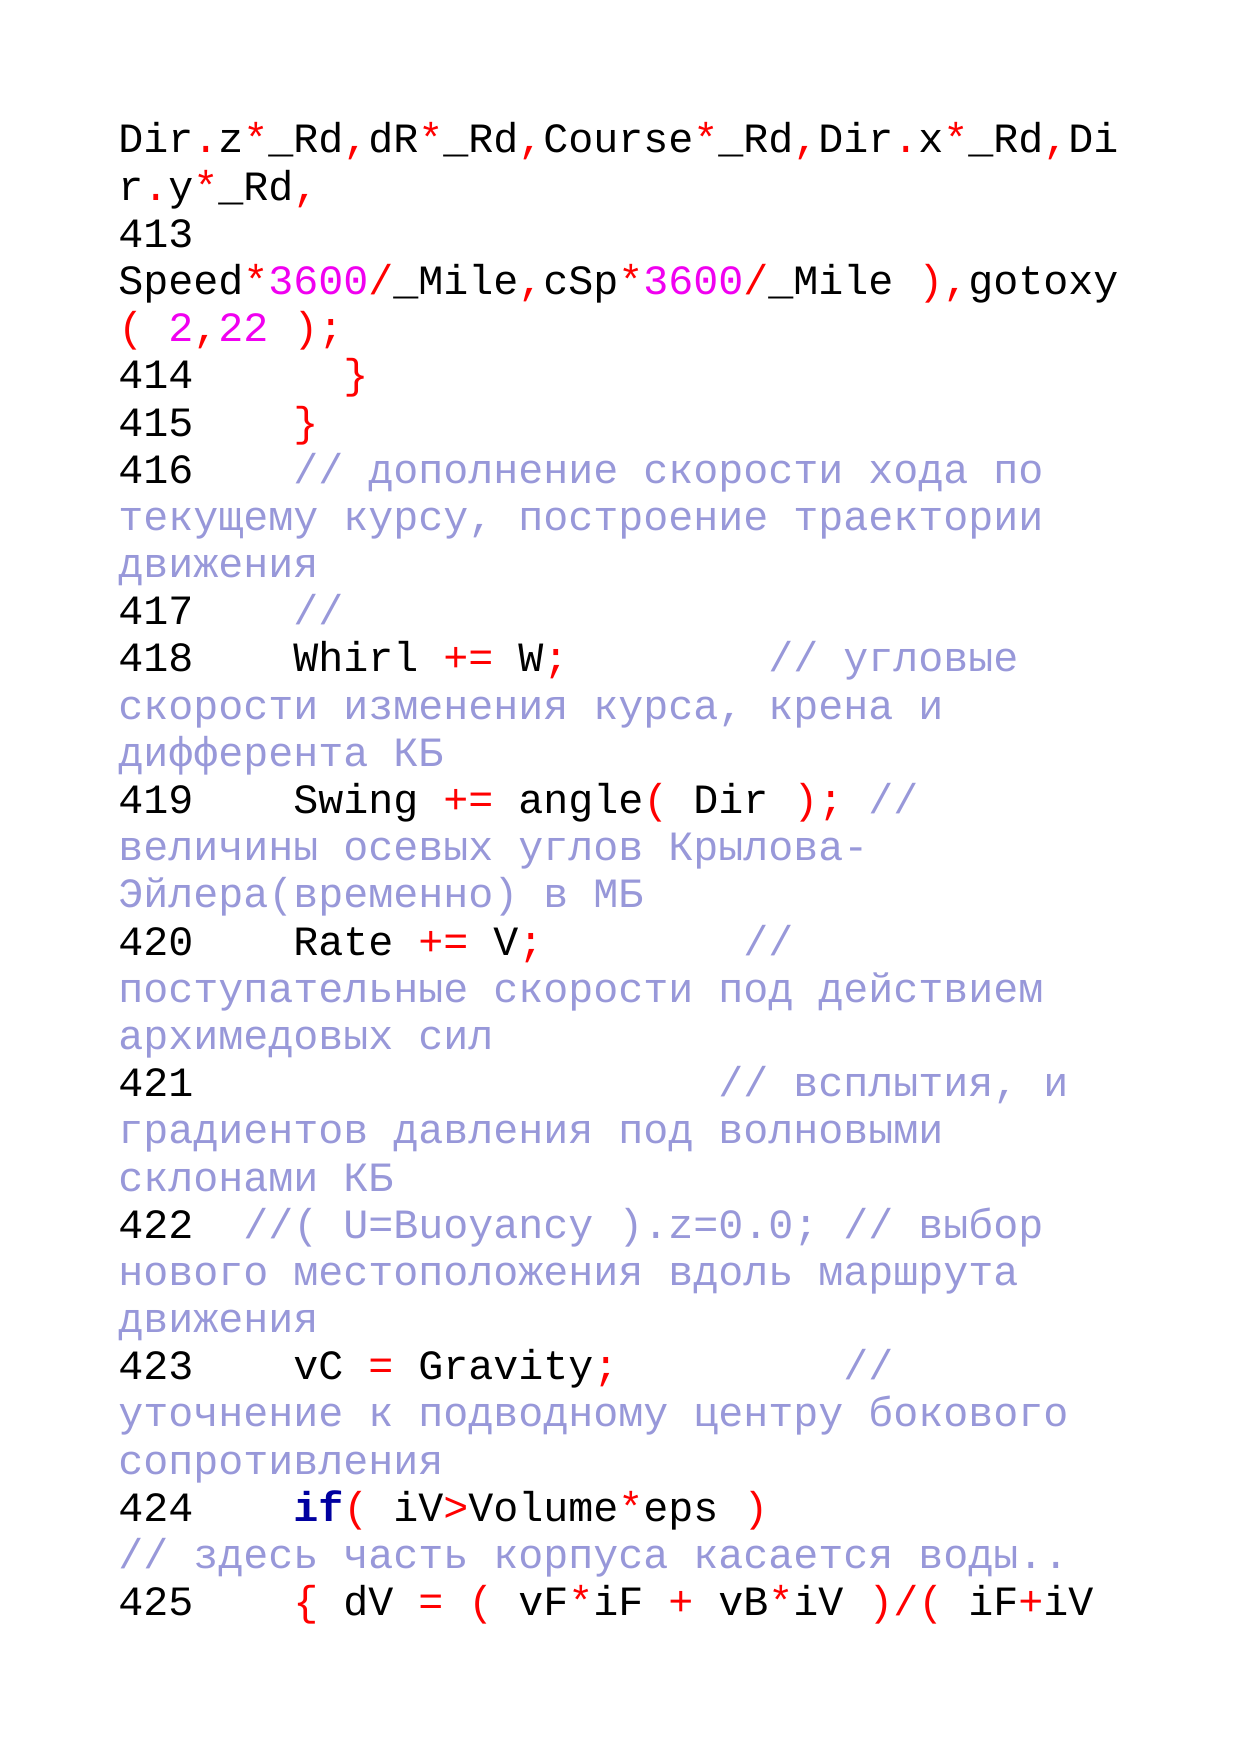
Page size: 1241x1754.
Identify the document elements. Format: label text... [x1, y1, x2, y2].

subtitle 423 vC = Gravity; // уточнение к подводному центру бокового сопротивления [118, 1345, 1122, 1487]
subtitle 413 Speed*3600/_Mile,cSp*3600/_Mile ),gotoxy( 2,22 ); [118, 212, 1122, 354]
subtitle 425 { dV = ( vF*iF + vB*iV )/( iF+iV ); // без ватерлинии будет центр величины [868, 1581, 968, 1628]
subtitle 417 // [118, 590, 1122, 637]
subtitle 420 Rate += V; // поступательные скорости под действием архимедовых сил [118, 920, 1122, 1062]
subtitle 424 if( iV>Volume*eps ) // здесь часть корпуса касается воды.. [118, 1487, 1122, 1581]
subtitle 422 //( U=Buoyancy ).z=0.0; // выбор нового местоположения вдоль маршрута движения [118, 1203, 1122, 1345]
subtitle 425 { dV = ( vF*iF + vB*iV )/( iF+iV ); // без ватерлинии будет центр величины [668, 1581, 718, 1628]
subtitle 414 } [118, 354, 1122, 401]
subtitle 415 } [118, 401, 1122, 448]
subtitle 425 { dV = ( vF*iF + vB*iV )/( iF+iV ); // без ватерлинии будет центр величины [118, 1581, 343, 1628]
subtitle 419 Swing += angle( Dir ); // величины осевых углов Крылова-Эйлера(временно) в МБ [118, 779, 1122, 920]
subtitle 425 { dV = ( vF*iF + vB*iV )/( iF+iV ); // без ватерлинии будет центр величины [418, 1581, 518, 1628]
subtitle 412 -Dir.z*_Rd,dR*_Rd,Course*_Rd,Dir.x*_Rd,Dir.y*_Rd, [193, 118, 218, 212]
subtitle 412 -Dir.z*_Rd,dR*_Rd,Course*_Rd,Dir.x*_Rd,Dir.y*_Rd, [143, 165, 168, 212]
subtitle 418 Whirl += W; // угловые скорости изменения курса, крена и дифферента КБ [118, 637, 1122, 779]
subtitle 412 -Dir.z*_Rd,dR*_Rd,Course*_Rd,Dir.x*_Rd,Dir.y*_Rd, [293, 118, 1122, 212]
subtitle 416 // дополнение скорости хода по текущему курсу, построение траектории движения [118, 448, 1122, 590]
subtitle 412 -Dir.z*_Rd,dR*_Rd,Course*_Rd,Dir.x*_Rd,Dir.y*_Rd, [243, 118, 268, 165]
subtitle 421 // всплытия, и градиентов давления под волновыми склонами КБ [118, 1062, 1122, 1203]
